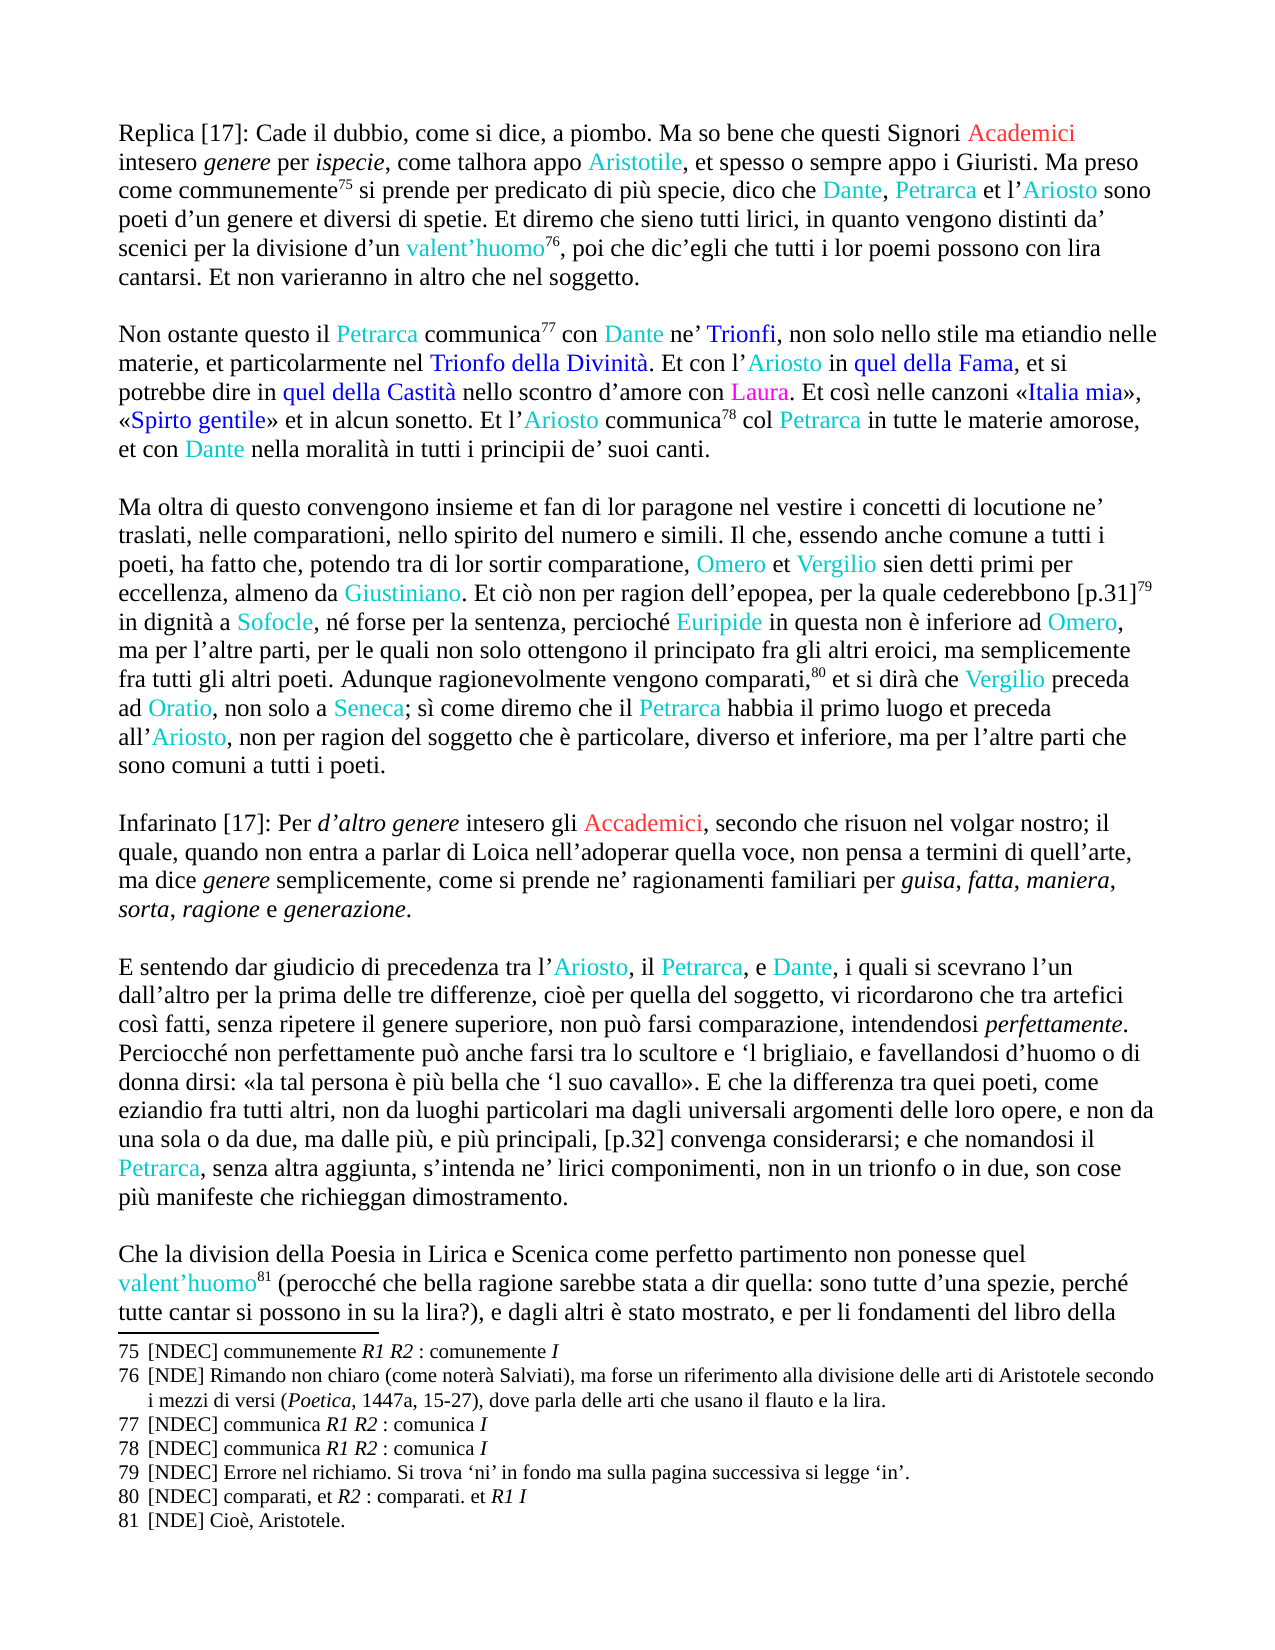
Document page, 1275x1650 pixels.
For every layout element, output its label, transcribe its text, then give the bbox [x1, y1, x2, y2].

text Infarinato [17]: Per d’altro genere intesero gli Accademici, secondo che risuon nel volgar nostro; il quale, quando non entra a parlar di Loica nell’adoperar quella voce, non pensa a termini di quell’arte, ma dice genere semplicemente, come si prende ne’ ragionamenti familiari per guisa, fatta, maniera, sorta, ragione e generazione. [118, 808, 1157, 923]
text Replica [17]: Cade il dubbio, come si dice, a piombo. Ma so bene che questi Signori Academici intesero genere per ispecie, come talhora appo Aristotile, et spesso o sempre appo i Giuristi. Ma preso come communemente si prende per predicato di più specie, dico che Dante, Petrarca et l’Ariosto sono poeti d’un genere et diversi di spetie. Et diremo che sieno tutti lirici, in quanto vengono distinti da’ scenici per la divisione d’un valent’huomo, poi che dic’egli che tutti i lor poemi possono con lira cantarsi. Et non varieranno in altro che nel soggetto. [118, 118, 1157, 291]
text [NDEC] comparati, et R2 : comparati. et R1 I [118, 1484, 1157, 1508]
text [NDEC] communica R1 R2 : comunica I [118, 1436, 1157, 1460]
text [NDEC] communica R1 R2 : comunica I [118, 1412, 1157, 1436]
text [NDEC] communemente R1 R2 : comunemente I [118, 1339, 1157, 1363]
text [NDE] Cioè, Aristotele. [118, 1508, 1157, 1532]
text [NDEC] Errore nel richiamo. Si trova ‘ni’ in fondo ma sulla pagina successiva si legge ‘in’. [118, 1460, 1157, 1484]
text E sentendo dar giudicio di precedenza tra l’Ariosto, il Petrarca, e Dante, i quali si scevrano l’un dall’altro per la prima delle tre differenze, cioè per quella del soggetto, vi ricordarono che tra artefici così fatti, senza ripetere il genere superiore, non può farsi comparazione, intendendosi perfettamente. Perciocché non perfettamente può anche farsi tra lo scultore e ‘l brigliaio, e favellandosi d’huomo o di donna dirsi: «la tal persona è più bella che ‘l suo cavallo». E che la differenza tra quei poeti, come eziandio fra tutti altri, non da luoghi particolari ma dagli universali argomenti delle loro opere, e non da una sola o da due, ma dalle più, e più principali, [p.32] convenga considerarsi; e che nomandosi il Petrarca, senza altra aggiunta, s’intenda ne’ lirici componimenti, non in un trionfo o in due, son cose più manifeste che richieggan dimostramento. [118, 952, 1157, 1211]
text Che la division della Poesia in Lirica e Scenica come perfetto partimento non ponesse quel valent’huomo (perocché che bella ragione sarebbe stata a dir quella: sono tutte d’una spezie, perché tutte cantar si possono in su la lira?), e dagli altri è stato mostrato, e per li fondamenti del libro della [118, 1239, 1157, 1326]
text Ma oltra di questo convengono insieme et fan di lor paragone nel vestire i concetti di locutione ne’ traslati, nelle comparationi, nello spirito del numero e simili. Il che, essendo anche comune a tutti i poeti, ha fatto che, potendo tra di lor sortir comparatione, Omero et Vergilio sien detti primi per eccellenza, almeno da Giustiniano. Et ciò non per ragion dell’epopea, per la quale cederebbono [p.31] in dignità a Sofocle, né forse per la sentenza, percioché Euripide in questa non è inferiore ad Omero, ma per l’altre parti, per le quali non solo ottengono il principato fra gli altri eroici, ma semplicemente fra tutti gli altri poeti. Adunque ragionevolmente vengono comparati, et si dirà che Vergilio preceda ad Oratio, non solo a Seneca; sì come diremo che il Petrarca habbia il primo luogo et preceda all’Ariosto, non per ragion del soggetto che è particolare, diverso et inferiore, ma per l’altre parti che sono comuni a tutti i poeti. [118, 492, 1157, 779]
text [NDE] Rimando non chiaro (come noterà Salviati), ma forse un riferimento alla divisione delle arti di Aristotele secondo i mezzi di versi (Poetica, 1447a, 15-27), dove parla delle arti che usano il flauto e la lira. [118, 1363, 1157, 1412]
text Non ostante questo il Petrarca communica con Dante ne’ Trionfi, non solo nello stile ma etiandio nelle materie, et particolarmente nel Trionfo della Divinità. Et con l’Ariosto in quel della Fama, et si potrebbe dire in quel della Castità nello scontro d’amore con Laura. Et così nelle canzoni «Italia mia», «Spirto gentile» et in alcun sonetto. Et l’Ariosto communica col Petrarca in tutte le materie amorose, et con Dante nella moralità in tutti i principii de’ suoi canti. [118, 319, 1157, 463]
